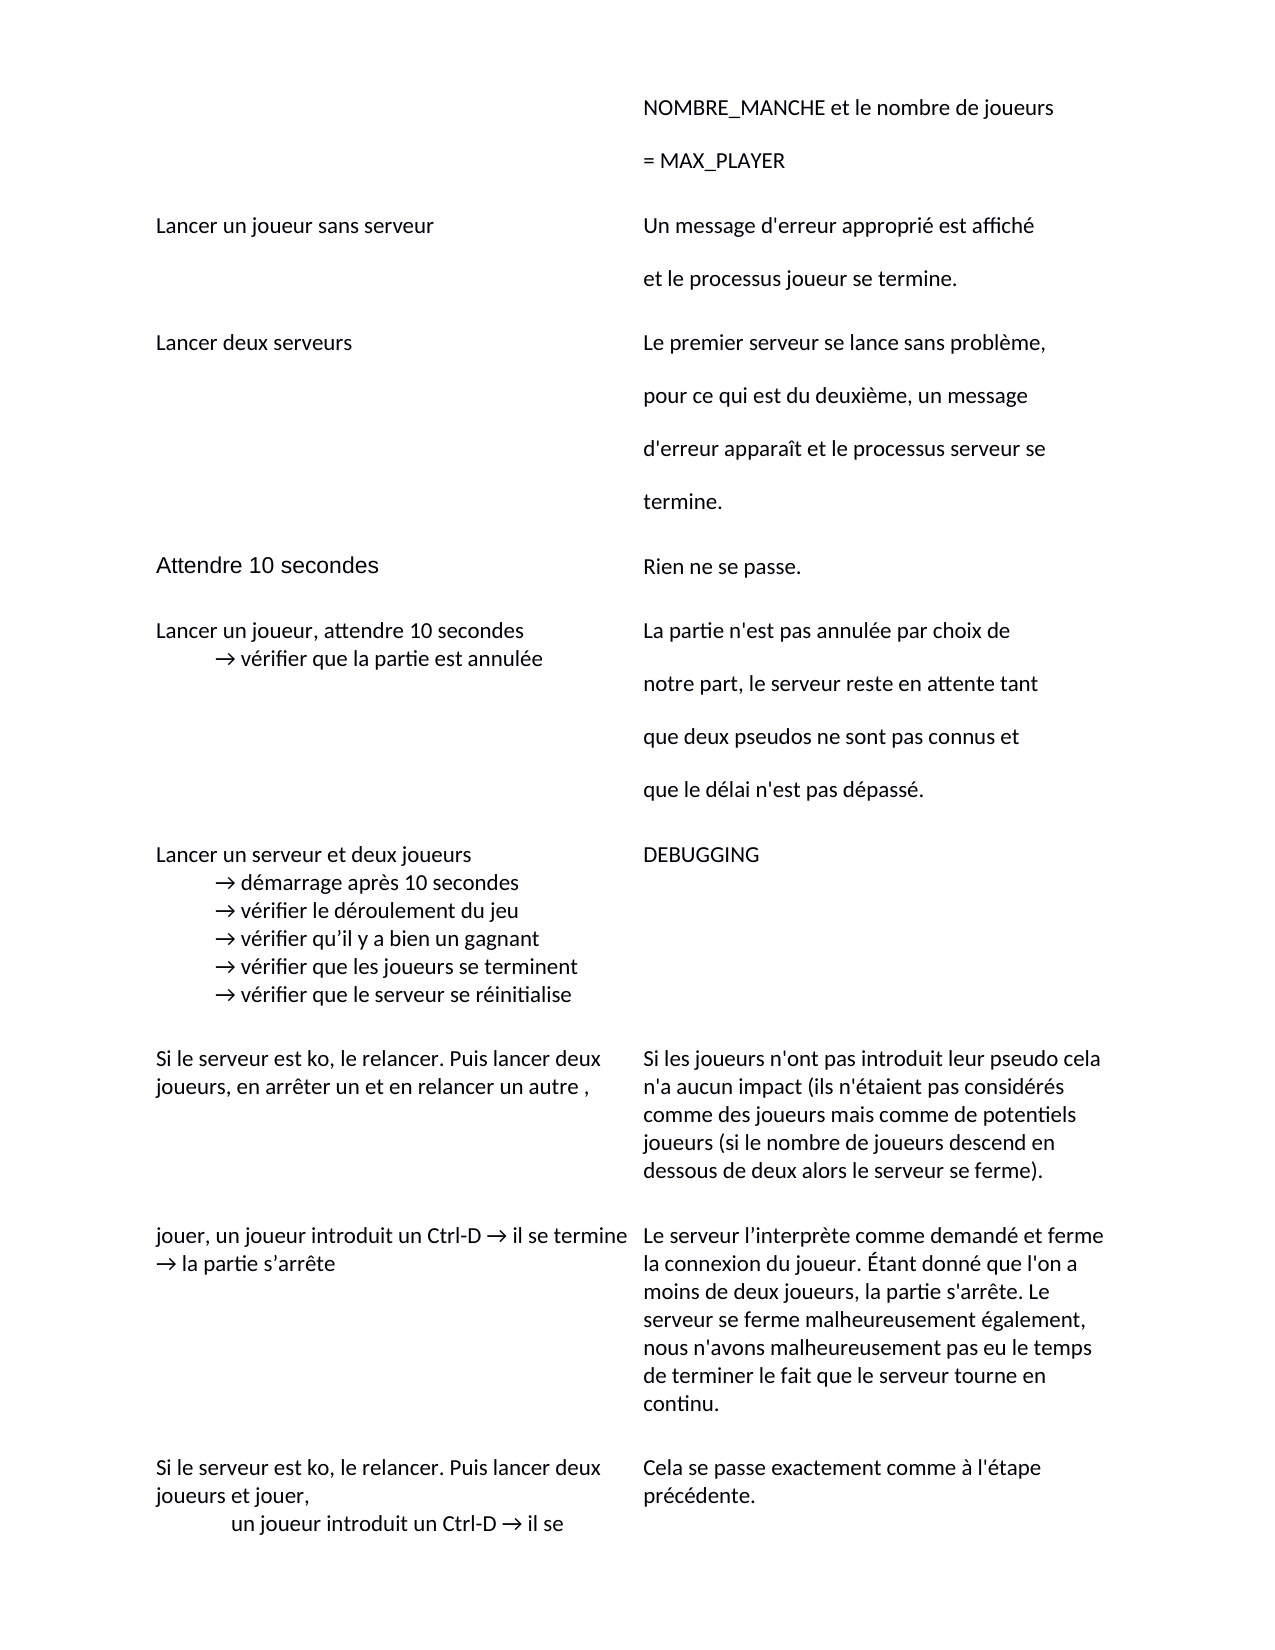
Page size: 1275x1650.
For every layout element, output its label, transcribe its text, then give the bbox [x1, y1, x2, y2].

table_cell DEBUGGING [638, 822, 1125, 1026]
table_cell Lancer un serveur et deux joueurs → démarrage après 10 secondes → vérifier le déroulement du jeu → vérifier qu’il y a bien un gagnant → vérifier que les joueurs se terminent → vérifier que le serveur se réinitialise [150, 822, 637, 1026]
table_cell Lancer un joueur, attendre 10 secondes → vérifier que la partie est annulée [150, 598, 637, 822]
table_cell Si le serveur est ko, le relancer. Puis lancer deux joueurs et jouer, un joueur introduit un Ctrl-D → il se [150, 1435, 637, 1543]
table_cell Lancer deux serveurs [150, 310, 637, 533]
table_cell La partie n'est pas annulée par choix de notre part, le serveur reste en attente tant que deux pseudos ne sont pas connus et que le délai n'est pas dépassé. [638, 598, 1125, 822]
table_cell NOMBRE_MANCHE et le nombre de joueurs = MAX_PLAYER [638, 75, 1125, 192]
table_cell jouer, un joueur introduit un Ctrl-D → il se termine → la partie s’arrête [150, 1203, 637, 1435]
table_cell Cela se passe exactement comme à l'étape précédente. [638, 1435, 1125, 1543]
table_cell Si les joueurs n'ont pas introduit leur pseudo cela n'a aucun impact (ils n'étaient pas considérés comme des joueurs mais comme de potentiels joueurs (si le nombre de joueurs descend en dessous de deux alors le serveur se ferme). [638, 1026, 1125, 1203]
table_cell Lancer un joueur sans serveur [150, 193, 637, 310]
table_cell Attendre 10 secondes [150, 534, 637, 598]
table_cell [150, 75, 637, 192]
table_cell Rien ne se passe. [638, 534, 1125, 598]
table_cell Le serveur l’interprète comme demandé et ferme la connexion du joueur. Étant donné que l'on a moins de deux joueurs, la partie s'arrête. Le serveur se ferme malheureusement également, nous n'avons malheureusement pas eu le temps de terminer le fait que le serveur tourne en continu. [638, 1203, 1125, 1435]
table_cell Un message d'erreur approprié est affiché et le processus joueur se termine. [638, 193, 1125, 310]
table_cell Si le serveur est ko, le relancer. Puis lancer deux joueurs, en arrêter un et en relancer un autre , [150, 1026, 637, 1203]
table_cell Le premier serveur se lance sans problème, pour ce qui est du deuxième, un message d'erreur apparaît et le processus serveur se termine. [638, 310, 1125, 533]
